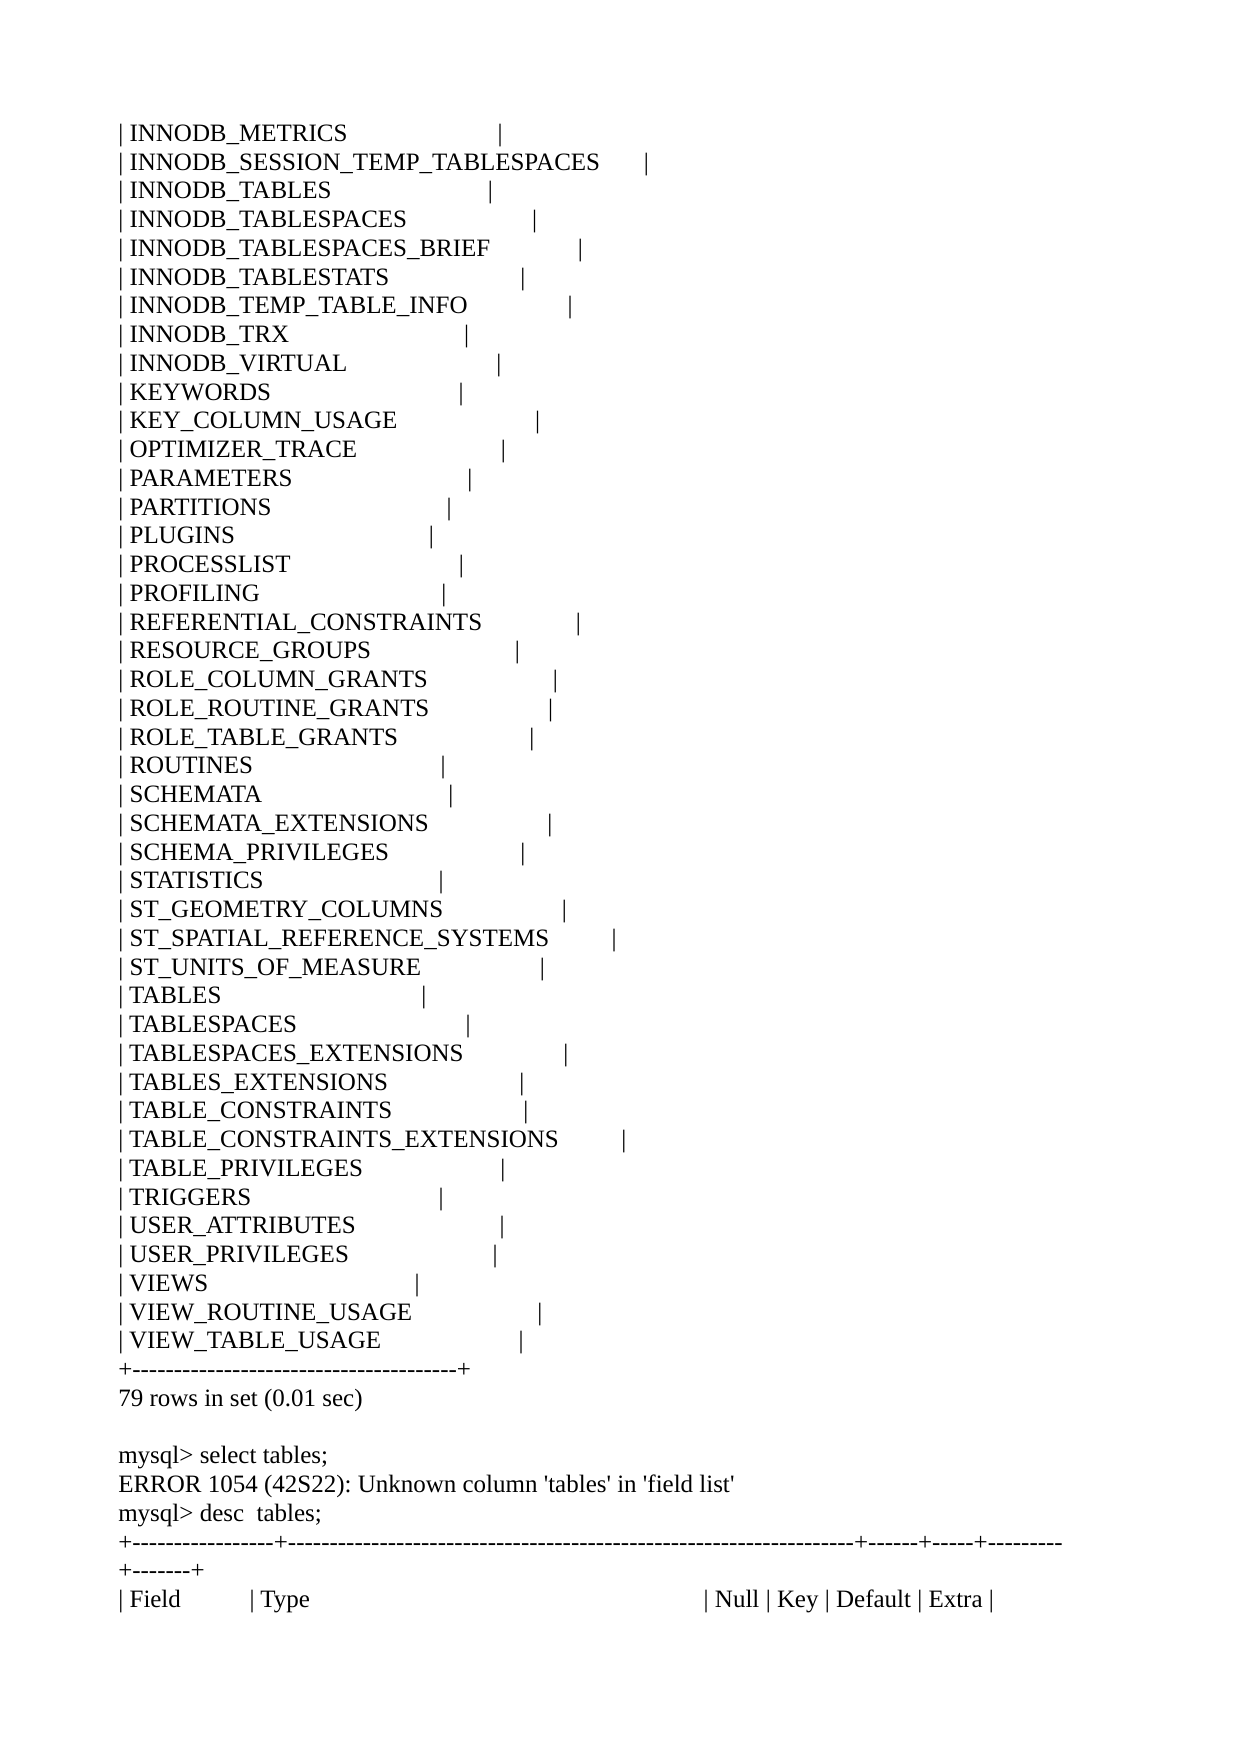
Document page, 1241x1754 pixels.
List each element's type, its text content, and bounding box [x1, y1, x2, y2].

text | ROLE_COLUMN_GRANTS | [118, 664, 1122, 693]
text | Field | Type | Null | Key | Default | Extra | [118, 1584, 1122, 1613]
text | TRIGGERS | [118, 1182, 1122, 1211]
text 79 rows in set (0.01 sec) [118, 1383, 1122, 1412]
text | VIEW_TABLE_USAGE | [118, 1326, 1122, 1354]
text | ST_SPATIAL_REFERENCE_SYSTEMS | [118, 923, 1122, 952]
text | TABLES | [118, 981, 1122, 1009]
text | VIEWS | [118, 1268, 1122, 1297]
text | TABLE_CONSTRAINTS | [118, 1096, 1122, 1124]
text | TABLE_CONSTRAINTS_EXTENSIONS | [118, 1124, 1122, 1153]
text | USER_ATTRIBUTES | [118, 1211, 1122, 1239]
text | VIEW_ROUTINE_USAGE | [118, 1297, 1122, 1326]
text | PARTITIONS | [118, 492, 1122, 521]
text +---------------------------------------+ [118, 1354, 1122, 1383]
text mysql> select tables; [118, 1441, 1122, 1469]
text | SCHEMA_PRIVILEGES | [118, 837, 1122, 866]
text | SCHEMATA_EXTENSIONS | [118, 808, 1122, 837]
text | ST_UNITS_OF_MEASURE | [118, 952, 1122, 981]
text | STATISTICS | [118, 866, 1122, 894]
text | ST_GEOMETRY_COLUMNS | [118, 894, 1122, 923]
text | INNODB_TEMP_TABLE_INFO | [118, 291, 1122, 319]
text | INNODB_METRICS | [118, 118, 1122, 147]
text | PROFILING | [118, 578, 1122, 607]
text | USER_PRIVILEGES | [118, 1239, 1122, 1268]
text | TABLE_PRIVILEGES | [118, 1153, 1122, 1182]
text | RESOURCE_GROUPS | [118, 636, 1122, 664]
text | INNODB_TRX | [118, 319, 1122, 348]
text | INNODB_TABLES | [118, 176, 1122, 204]
text | INNODB_TABLESPACES_BRIEF | [118, 233, 1122, 262]
text | INNODB_SESSION_TEMP_TABLESPACES | [118, 147, 1122, 176]
text | INNODB_TABLESTATS | [118, 262, 1122, 291]
text | ROLE_ROUTINE_GRANTS | [118, 693, 1122, 722]
text ERROR 1054 (42S22): Unknown column 'tables' in 'field list' [118, 1469, 1122, 1498]
text | SCHEMATA | [118, 779, 1122, 808]
text | OPTIMIZER_TRACE | [118, 434, 1122, 463]
text +-----------------+--------------------------------------------------------------------+------+-----+---------+-------+ [118, 1527, 1122, 1584]
text | PLUGINS | [118, 521, 1122, 549]
text | ROUTINES | [118, 751, 1122, 779]
text | REFERENTIAL_CONSTRAINTS | [118, 607, 1122, 636]
text | KEYWORDS | [118, 377, 1122, 406]
text | INNODB_TABLESPACES | [118, 204, 1122, 233]
text | TABLES_EXTENSIONS | [118, 1067, 1122, 1096]
text | TABLESPACES | [118, 1009, 1122, 1038]
text | TABLESPACES_EXTENSIONS | [118, 1038, 1122, 1067]
text | ROLE_TABLE_GRANTS | [118, 722, 1122, 751]
text | INNODB_VIRTUAL | [118, 348, 1122, 377]
text mysql> desc tables; [118, 1498, 1122, 1527]
text | PROCESSLIST | [118, 549, 1122, 578]
text | KEY_COLUMN_USAGE | [118, 406, 1122, 434]
text | PARAMETERS | [118, 463, 1122, 492]
